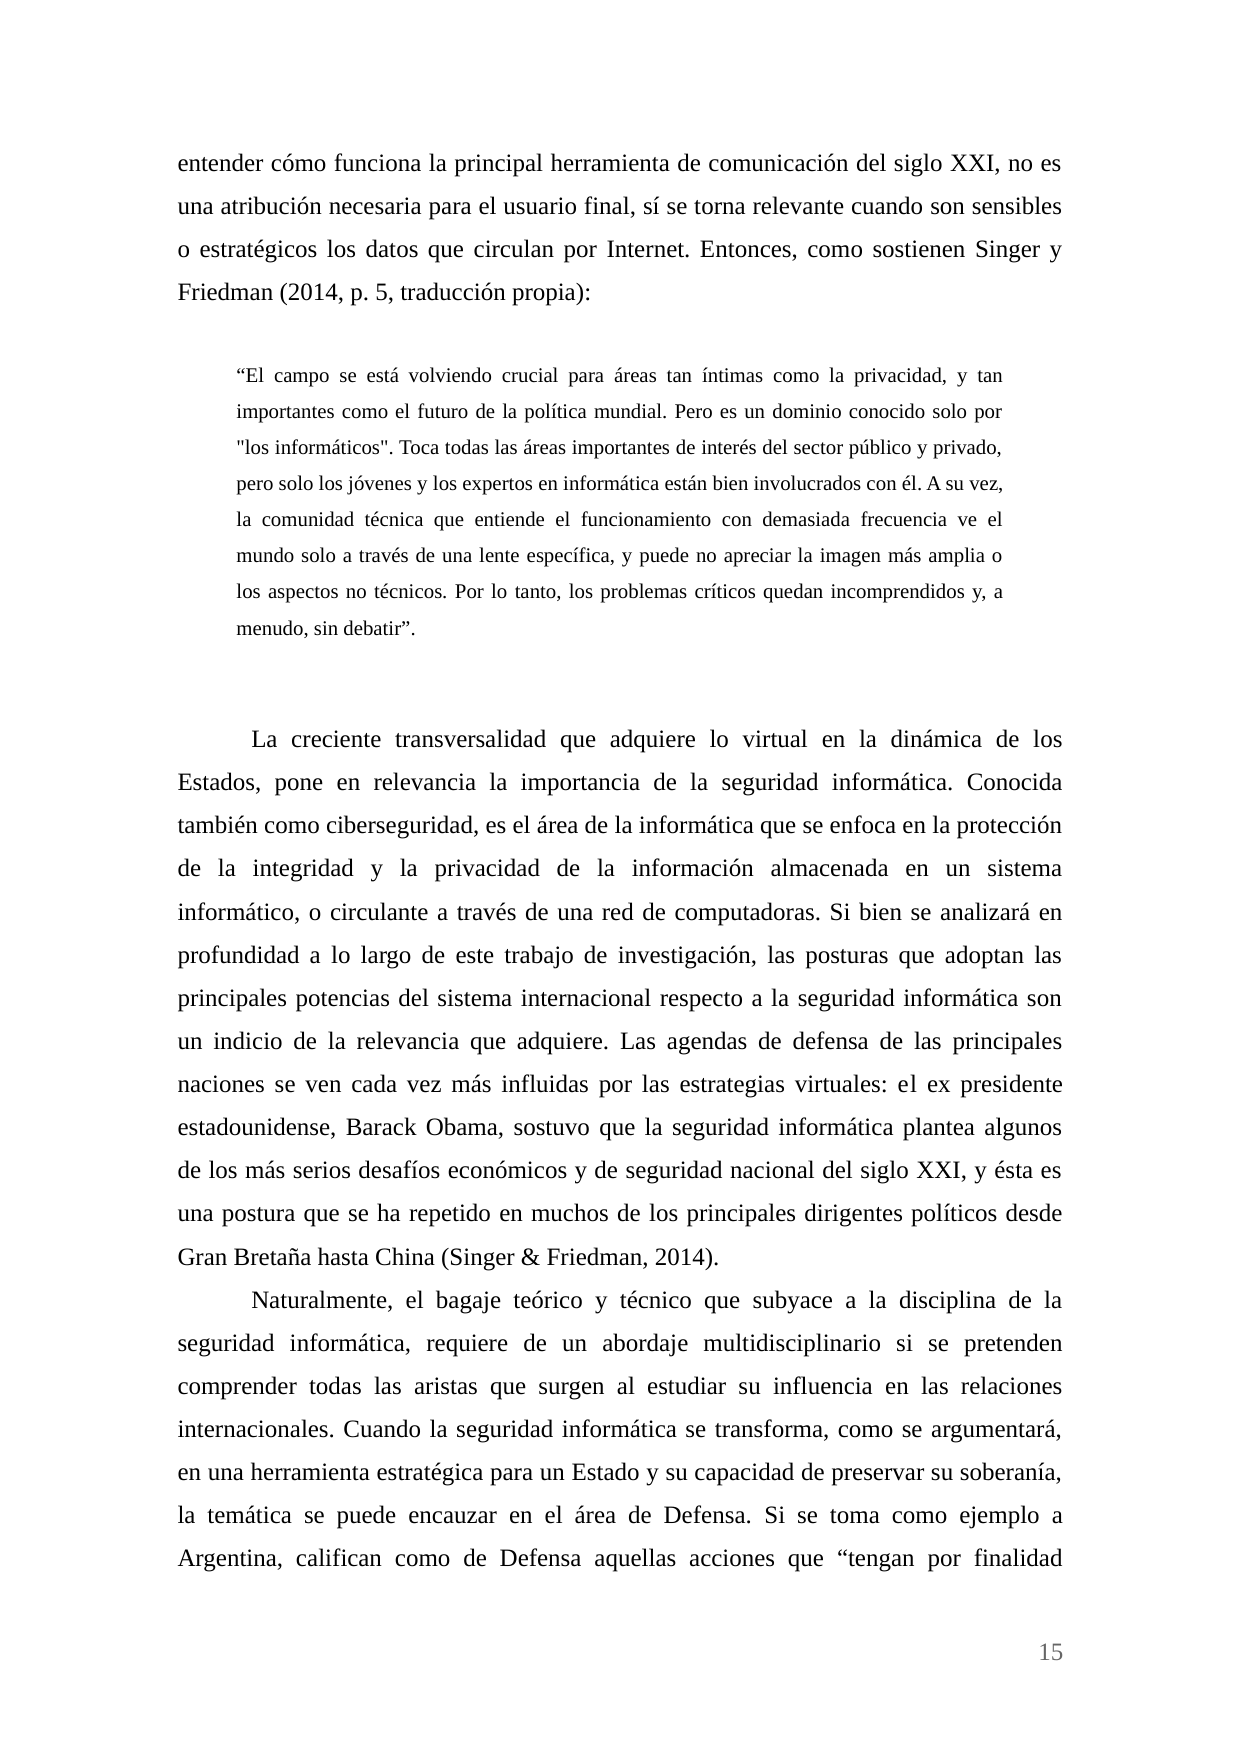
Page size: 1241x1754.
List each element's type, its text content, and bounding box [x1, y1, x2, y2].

text La creciente transversalidad que adquiere lo virtual en la dinámica de los Estados, pone en relevancia la importancia de la seguridad informática. Conocida también como ciberseguridad, es el área de la informática que se enfoca en la protección de la integridad y la privacidad de la información almacenada en un sistema informático, o circulante a través de una red de computadoras. Si bien se analizará en profundidad a lo largo de este trabajo de investigación, las posturas que adoptan las principales potencias del sistema internacional respecto a la seguridad informática son un indicio de la relevancia que adquiere. Las agendas de defensa de las principales naciones se ven cada vez más influidas por las estrategias virtuales: el ex presidente estadounidense, Barack Obama, sostuvo que la seguridad informática plantea algunos de los más serios desafíos económicos y de seguridad nacional del siglo XXI, y ésta es una postura que se ha repetido en muchos de los principales dirigentes políticos desde Gran Bretaña hasta China (Singer & Friedman, 2014). [177, 724, 1063, 1270]
text Naturalmente, el bagaje teórico y técnico que subyace a la disciplina de la seguridad informática, requiere de un abordaje multidisciplinario si se pretenden comprender todas las aristas que surgen al estudiar su influencia en las relaciones internacionales. Cuando la seguridad informática se transforma, como se argumentará, en una herramienta estratégica para un Estado y su capacidad de preservar su soberanía, la temática se puede encauzar en el área de Defensa. Si se toma como ejemplo a Argentina, califican como de Defensa aquellas acciones que “tengan por finalidad [177, 1285, 1063, 1572]
text entender cómo funciona la principal herramienta de comunicación del siglo XXI, no es una atribución necesaria para el usuario final, sí se torna relevante cuando son sensibles o estratégicos los datos que circulan por Internet. Entonces, como sostienen Singer y Friedman (2014, p. 5, traducción propia): [177, 148, 1063, 306]
text “El campo se está volviendo crucial para áreas tan íntimas como la privacidad, y tan importantes como el futuro de la política mundial. Pero es un dominio conocido solo por "los informáticos". Toca todas las áreas importantes de interés del sector público y privado, pero solo los jóvenes y los expertos en informática están bien involucrados con él. A su vez, la comunidad técnica que entiende el funcionamiento con demasiada frecuencia ve el mundo solo a través de una lente específica, y puede no apreciar la imagen más amplia o los aspectos no técnicos. Por lo tanto, los problemas críticos quedan incomprendidos y, a menudo, sin debatir”. [236, 363, 1004, 639]
